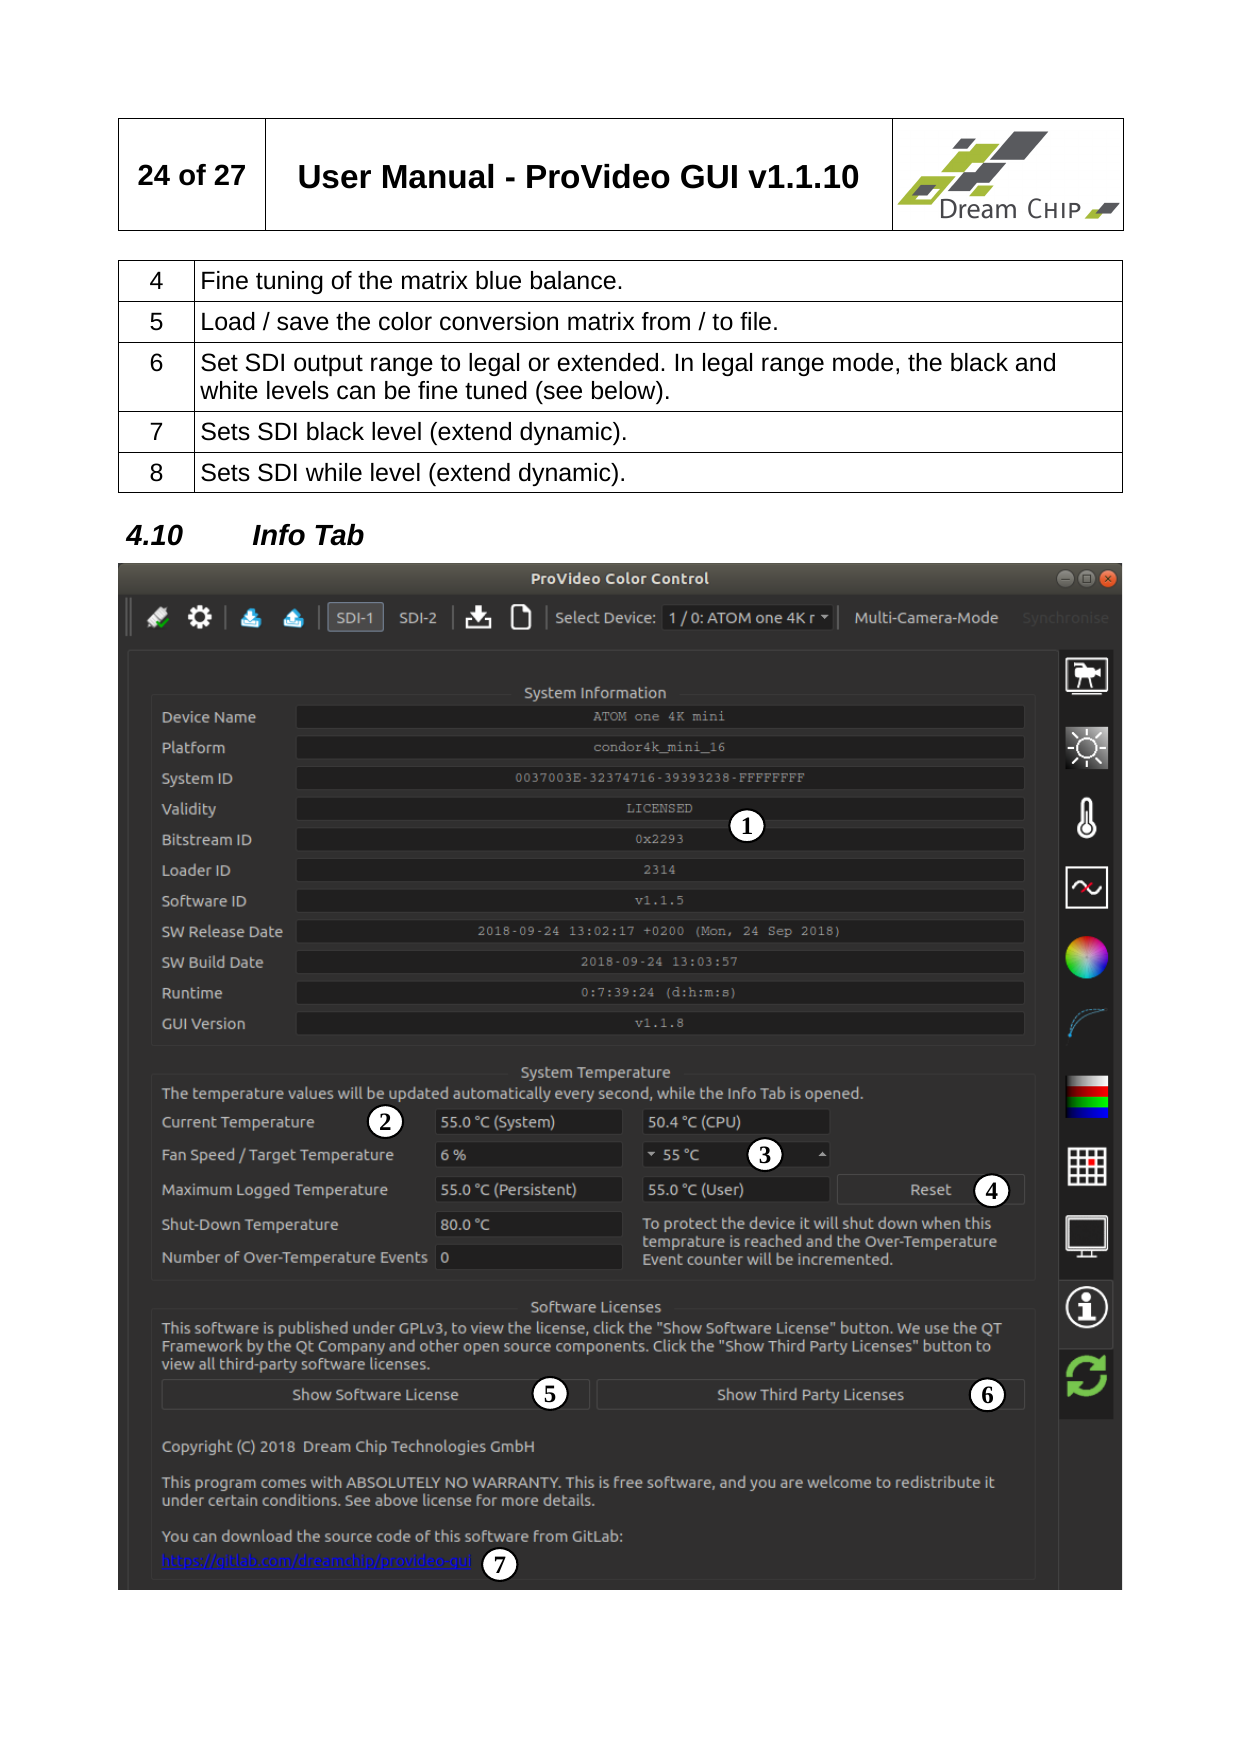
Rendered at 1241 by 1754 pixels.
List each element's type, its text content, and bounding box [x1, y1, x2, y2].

picture [897, 130, 1120, 220]
table_cell Sets SDI while level (extend dynamic). [195, 453, 1122, 492]
table_cell 6 [119, 343, 194, 411]
table_cell 8 [119, 453, 194, 492]
table_cell Set SDI output range to legal or extended. In legal range mode, the black and white levels can be fine tuned (see below). [195, 343, 1122, 411]
table_cell 4 [119, 261, 194, 301]
table_cell Fine tuning of the matrix blue balance. [195, 261, 1122, 301]
table_cell 7 [119, 412, 194, 452]
table_cell Load / save the color conversion matrix from / to file. [195, 302, 1122, 341]
table_cell 5 [119, 302, 194, 341]
subtitle Info Tab [118, 518, 1122, 551]
picture [118, 563, 1123, 1590]
table_cell Sets SDI black level (extend dynamic). [195, 412, 1122, 452]
